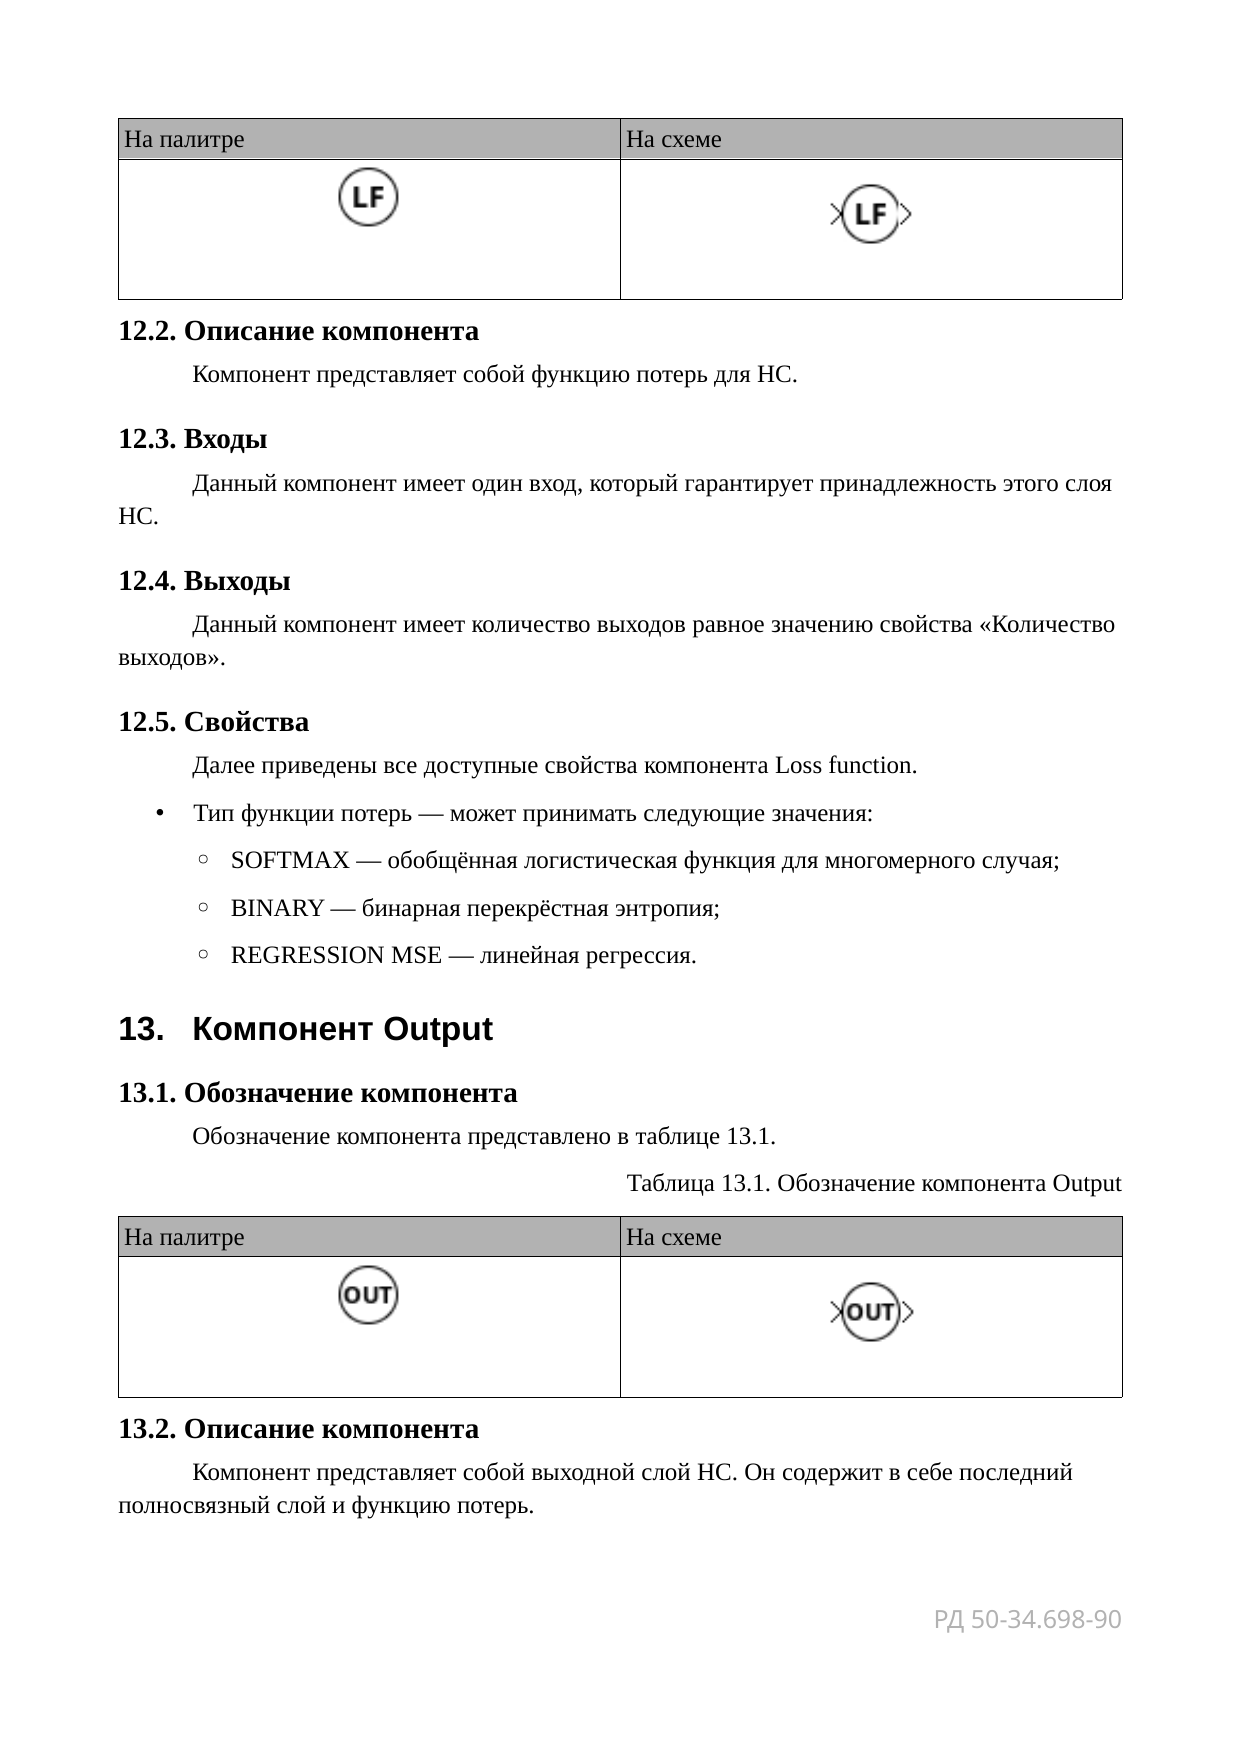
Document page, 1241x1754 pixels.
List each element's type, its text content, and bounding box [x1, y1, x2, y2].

subtitle 12.5. Свойства [118, 704, 1122, 738]
table_cell [621, 1257, 1122, 1397]
text Данный компонент имеет один вход, который гарантирует принадлежность этого слоя НС. [118, 468, 1122, 529]
picture [335, 164, 403, 231]
list SOFTMAX — обобщённая логистическая функция для многомерного случая; [193, 845, 1122, 874]
picture [335, 1262, 403, 1329]
list Тип функции потерь — может принимать следующие значения: [156, 798, 1122, 827]
text Данный компонент имеет количество выходов равное значению свойства «Количество выходов». [118, 609, 1122, 671]
table_cell [119, 160, 620, 299]
table_cell [621, 160, 1122, 299]
subtitle Компонент Output [118, 1009, 1122, 1048]
subtitle 12.3. Входы [118, 422, 1122, 455]
subtitle 12.2. Описание компонента [118, 313, 1122, 347]
subtitle 13.1. Обозначение компонента [118, 1075, 1122, 1108]
table_header На палитре [119, 119, 620, 158]
text Компонент представляет собой выходной слой НС. Он содержит в себе последний полносвязный слой и функцию потерь. [118, 1457, 1122, 1519]
table_header На схеме [621, 1217, 1122, 1256]
table_cell [119, 1257, 620, 1397]
list BINARY — бинарная перекрёстная энтропия; [193, 893, 1122, 922]
subtitle 13.2. Описание компонента [118, 1411, 1122, 1445]
text Таблица 13.1. Обозначение компонента Output [118, 1168, 1122, 1197]
table_header На схеме [621, 119, 1122, 158]
subtitle 12.4. Выходы [118, 563, 1122, 596]
picture [821, 164, 922, 265]
table_header На палитре [119, 1217, 620, 1256]
text Далее приведены все доступные свойства компонента Loss function. [118, 750, 1122, 779]
text Компонент представляет собой функцию потерь для НС. [118, 359, 1122, 388]
picture [821, 1262, 922, 1363]
list REGRESSION MSE — линейная регрессия. [193, 941, 1122, 969]
text Обозначение компонента представлено в таблице 13.1. [118, 1121, 1122, 1149]
